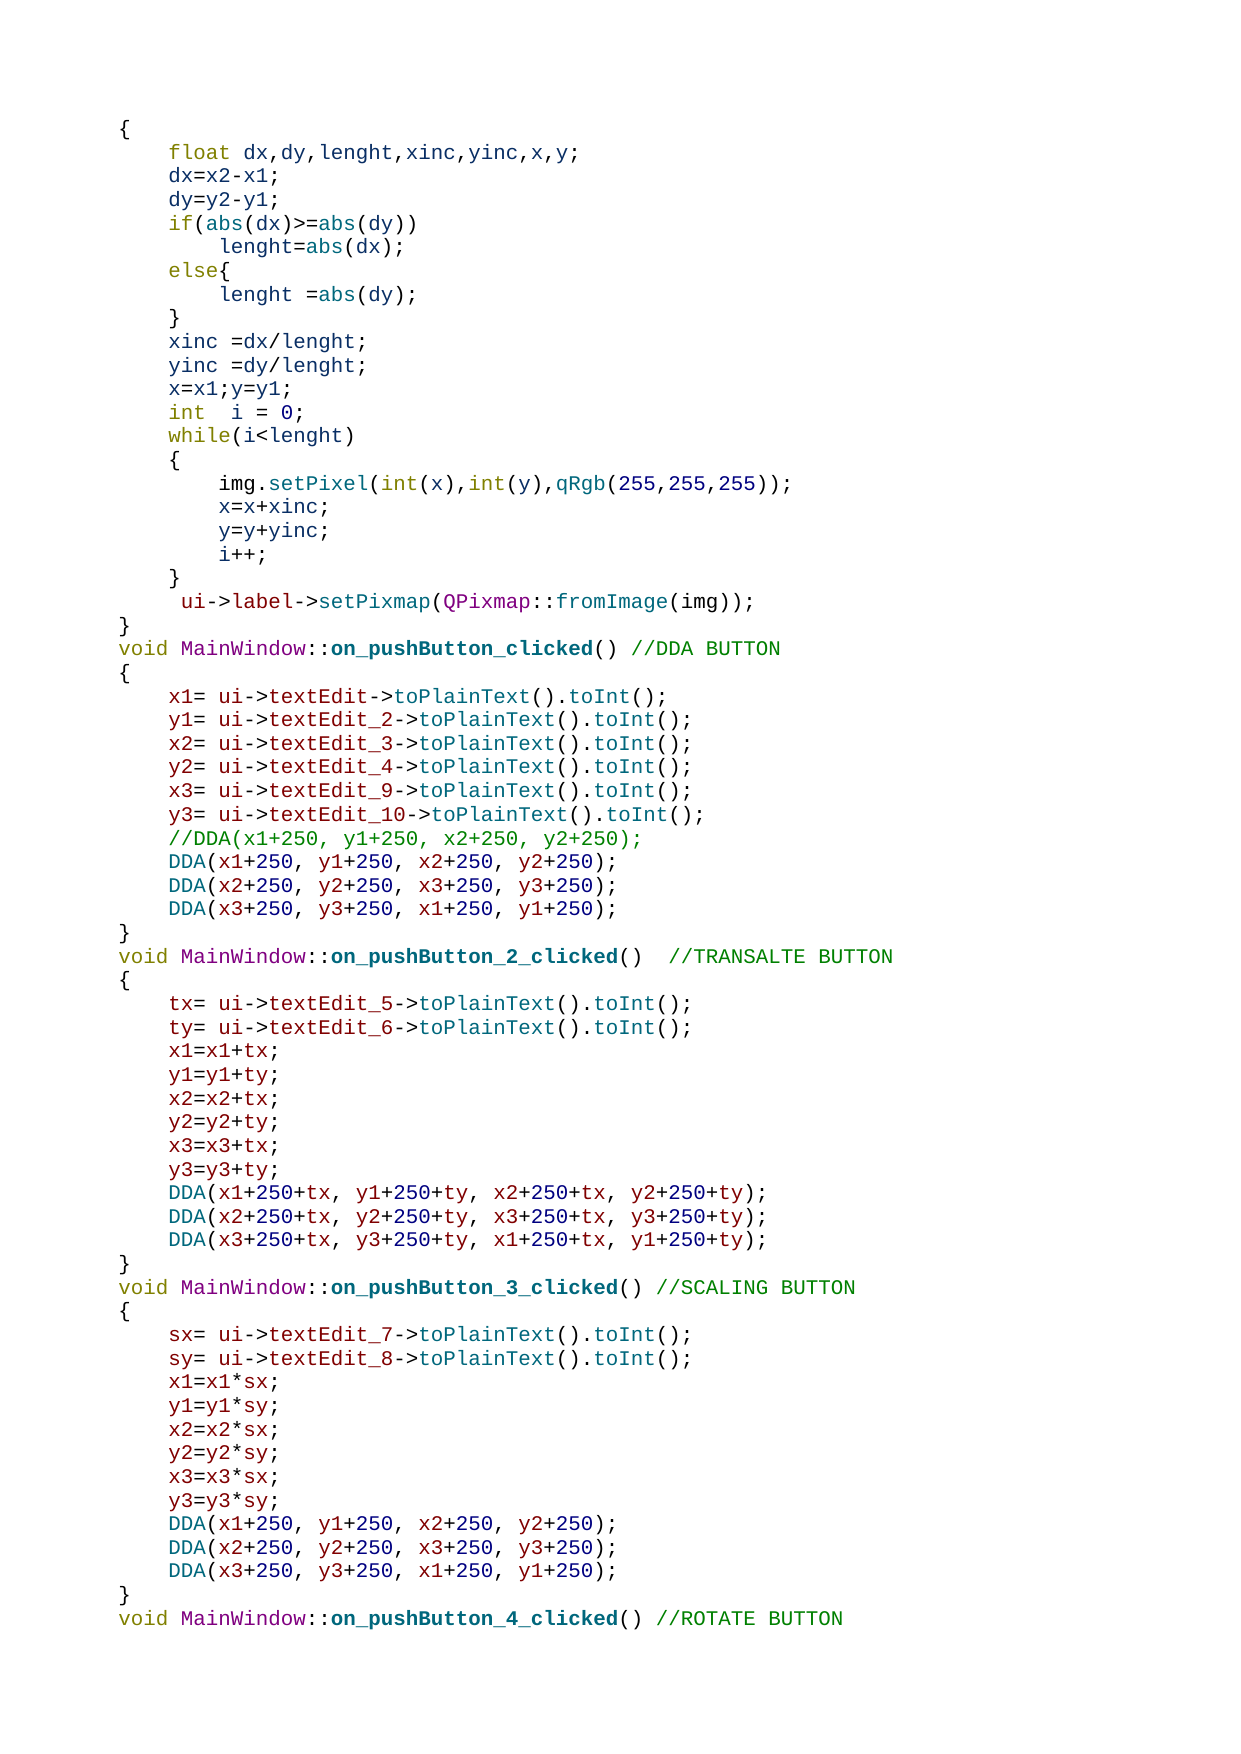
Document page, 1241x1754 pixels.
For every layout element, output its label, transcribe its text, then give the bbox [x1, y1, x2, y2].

text yinc =dy/lenght; [118, 354, 1122, 378]
text x2=x2+tx; [118, 1088, 1122, 1111]
text DDA(x1+250, y1+250, x2+250, y2+250); [118, 851, 1122, 875]
text x=x1;y=y1; [118, 378, 1122, 402]
text x2= ui->textEdit_3->toPlainText().toInt(); [118, 733, 1122, 757]
text } [118, 615, 1122, 638]
text y2= ui->textEdit_4->toPlainText().toInt(); [118, 757, 1122, 780]
text i++; [118, 544, 1122, 567]
text x1=x1*sx; [118, 1371, 1122, 1395]
text } [118, 1584, 1122, 1608]
text sy= ui->textEdit_8->toPlainText().toInt(); [118, 1348, 1122, 1371]
text DDA(x3+250, y3+250, x1+250, y1+250); [118, 1561, 1122, 1584]
text { [118, 449, 1122, 473]
text } [118, 922, 1122, 946]
text } [118, 1253, 1122, 1277]
text x3=x3*sx; [118, 1466, 1122, 1489]
text tx= ui->textEdit_5->toPlainText().toInt(); [118, 993, 1122, 1017]
text x=x+xinc; [118, 496, 1122, 520]
text img.setPixel(int(x),int(y),qRgb(255,255,255)); [118, 473, 1122, 496]
text { [118, 662, 1122, 686]
text DDA(x2+250+tx, y2+250+ty, x3+250+tx, y3+250+ty); [118, 1206, 1122, 1229]
text y1=y1*sy; [118, 1395, 1122, 1419]
text DDA(x3+250+tx, y3+250+ty, x1+250+tx, y1+250+ty); [118, 1229, 1122, 1253]
text y1=y1+ty; [118, 1064, 1122, 1088]
text void MainWindow::on_pushButton_4_clicked() //ROTATE BUTTON [118, 1608, 1122, 1631]
text } [118, 307, 1122, 331]
text DDA(x1+250+tx, y1+250+ty, x2+250+tx, y2+250+ty); [118, 1182, 1122, 1206]
text y3= ui->textEdit_10->toPlainText().toInt(); [118, 804, 1122, 827]
text xinc =dx/lenght; [118, 331, 1122, 354]
text y1= ui->textEdit_2->toPlainText().toInt(); [118, 709, 1122, 733]
text y2=y2*sy; [118, 1442, 1122, 1466]
text x3=x3+tx; [118, 1135, 1122, 1158]
text x2=x2*sx; [118, 1419, 1122, 1442]
text y3=y3+ty; [118, 1158, 1122, 1182]
text lenght =abs(dy); [118, 284, 1122, 307]
text y3=y3*sy; [118, 1489, 1122, 1513]
text dx=x2-x1; [118, 165, 1122, 189]
text DDA(x1+250, y1+250, x2+250, y2+250); [118, 1513, 1122, 1537]
text x1= ui->textEdit->toPlainText().toInt(); [118, 686, 1122, 709]
text lenght=abs(dx); [118, 236, 1122, 260]
text ui->label->setPixmap(QPixmap::fromImage(img)); [118, 591, 1122, 615]
text { [118, 969, 1122, 993]
text void MainWindow::on_pushButton_3_clicked() //SCALING BUTTON [118, 1277, 1122, 1300]
text } [118, 567, 1122, 591]
text { [118, 1300, 1122, 1324]
text DDA(x2+250, y2+250, x3+250, y3+250); [118, 1537, 1122, 1561]
text while(i<lenght) [118, 426, 1122, 449]
text void MainWindow::on_pushButton_2_clicked() //TRANSALTE BUTTON [118, 946, 1122, 969]
text if(abs(dx)>=abs(dy)) [118, 213, 1122, 236]
text float dx,dy,lenght,xinc,yinc,x,y; [118, 142, 1122, 165]
text ty= ui->textEdit_6->toPlainText().toInt(); [118, 1017, 1122, 1040]
text dy=y2-y1; [118, 189, 1122, 213]
text else{ [118, 260, 1122, 284]
text y2=y2+ty; [118, 1111, 1122, 1135]
text void MainWindow::on_pushButton_clicked() //DDA BUTTON [118, 638, 1122, 662]
text //DDA(x1+250, y1+250, x2+250, y2+250); [118, 827, 1122, 851]
text { [118, 118, 1122, 142]
text int i = 0; [118, 402, 1122, 426]
text x1=x1+tx; [118, 1040, 1122, 1064]
text sx= ui->textEdit_7->toPlainText().toInt(); [118, 1324, 1122, 1348]
text DDA(x2+250, y2+250, x3+250, y3+250); [118, 875, 1122, 898]
text x3= ui->textEdit_9->toPlainText().toInt(); [118, 780, 1122, 804]
text y=y+yinc; [118, 520, 1122, 544]
text DDA(x3+250, y3+250, x1+250, y1+250); [118, 898, 1122, 922]
